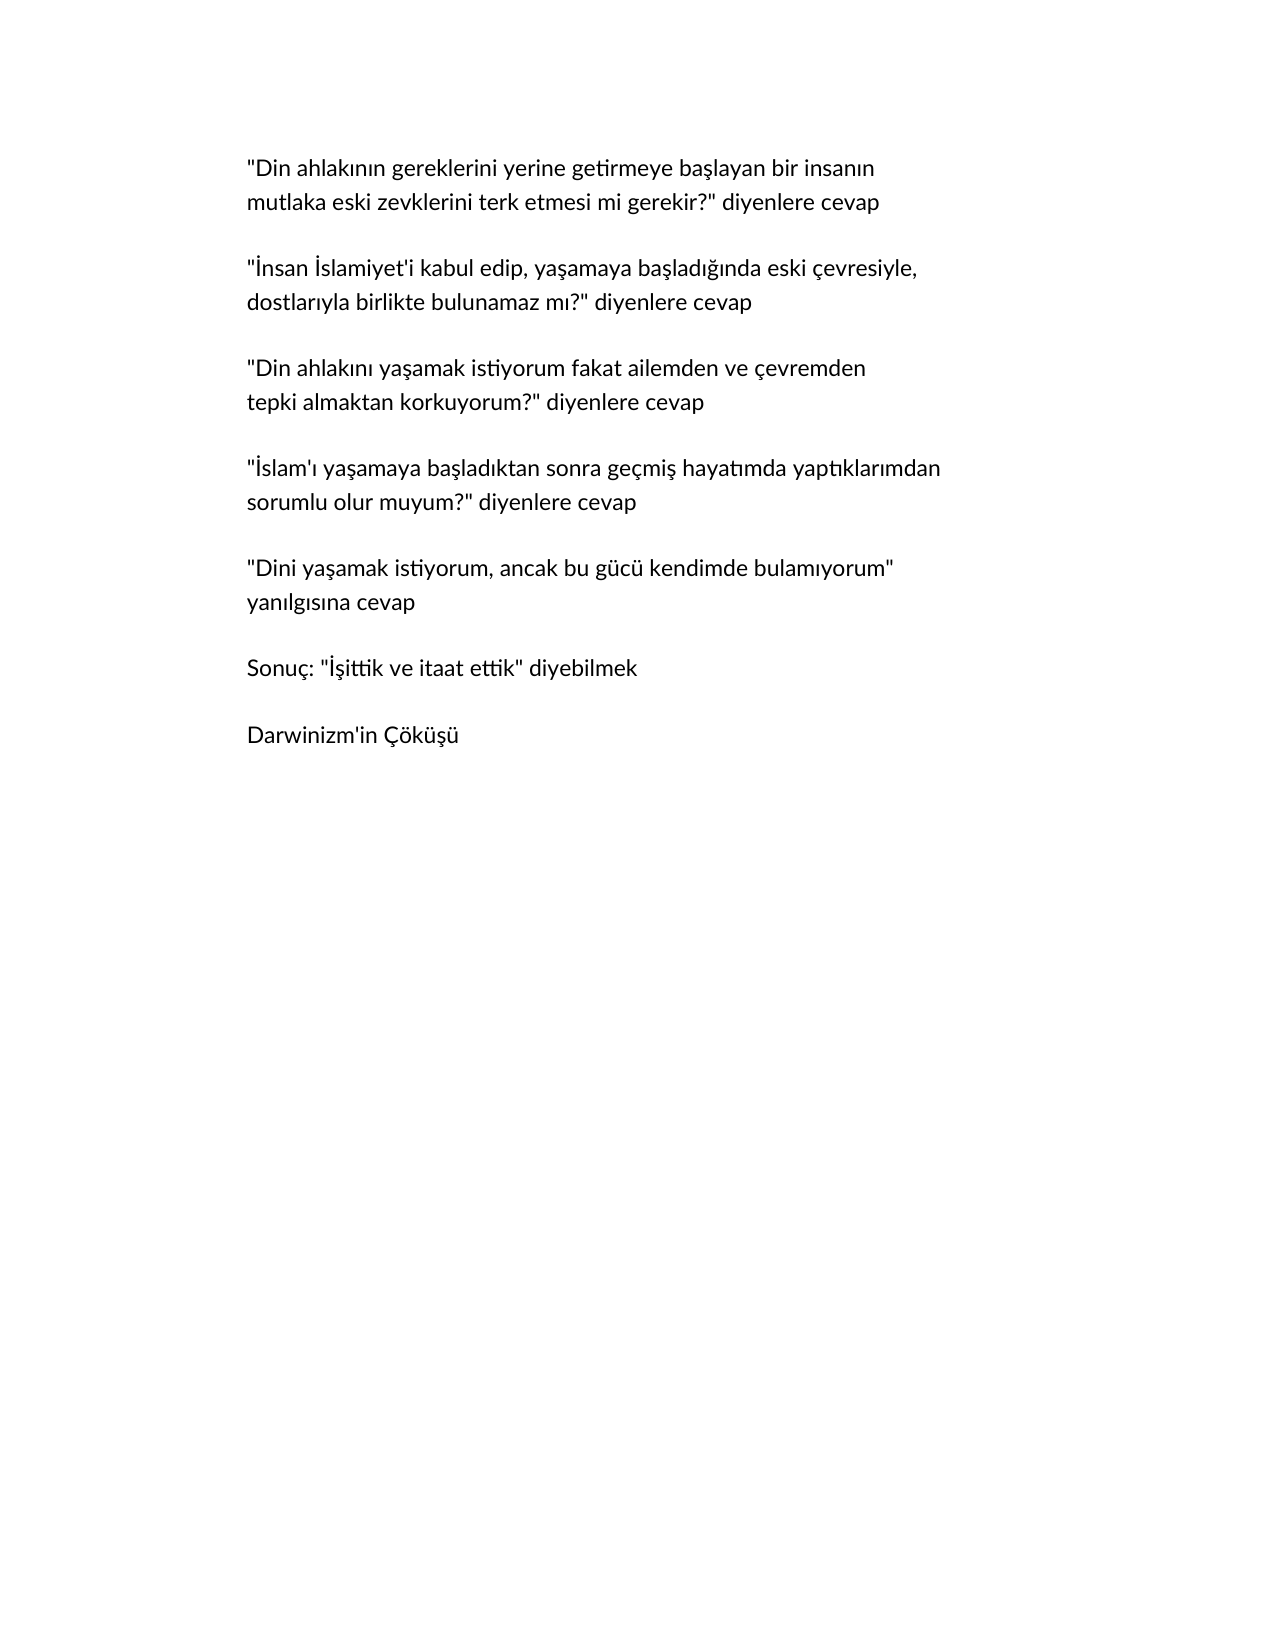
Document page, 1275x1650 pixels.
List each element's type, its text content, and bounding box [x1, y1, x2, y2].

text Darwinizm'in Çöküşü [187, 717, 1070, 750]
text dostlarıyla birlikte bulunamaz mı?" diyenlere cevap [187, 283, 1070, 317]
text sorumlu olur muyum?" diyenlere cevap [187, 483, 1070, 517]
text tepki almaktan korkuyorum?" diyenlere cevap [187, 383, 1070, 417]
text yanılgısına cevap [187, 583, 1070, 617]
text "İnsan İslamiyet'i kabul edip, yaşamaya başladığında eski çevresiyle, [187, 250, 1070, 283]
text "Din ahlakının gereklerini yerine getirmeye başlayan bir insanın [187, 150, 1070, 183]
text "Dini yaşamak istiyorum, ancak bu gücü kendimde bulamıyorum" [187, 550, 1070, 583]
text "İslam'ı yaşamaya başladıktan sonra geçmiş hayatımda yaptıklarımdan [187, 450, 1070, 483]
text Sonuç: "İşittik ve itaat ettik" diyebilmek [187, 650, 1070, 683]
text "Din ahlakını yaşamak istiyorum fakat ailemden ve çevremden [187, 350, 1070, 383]
text mutlaka eski zevklerini terk etmesi mi gerekir?" diyenlere cevap [187, 183, 1070, 217]
